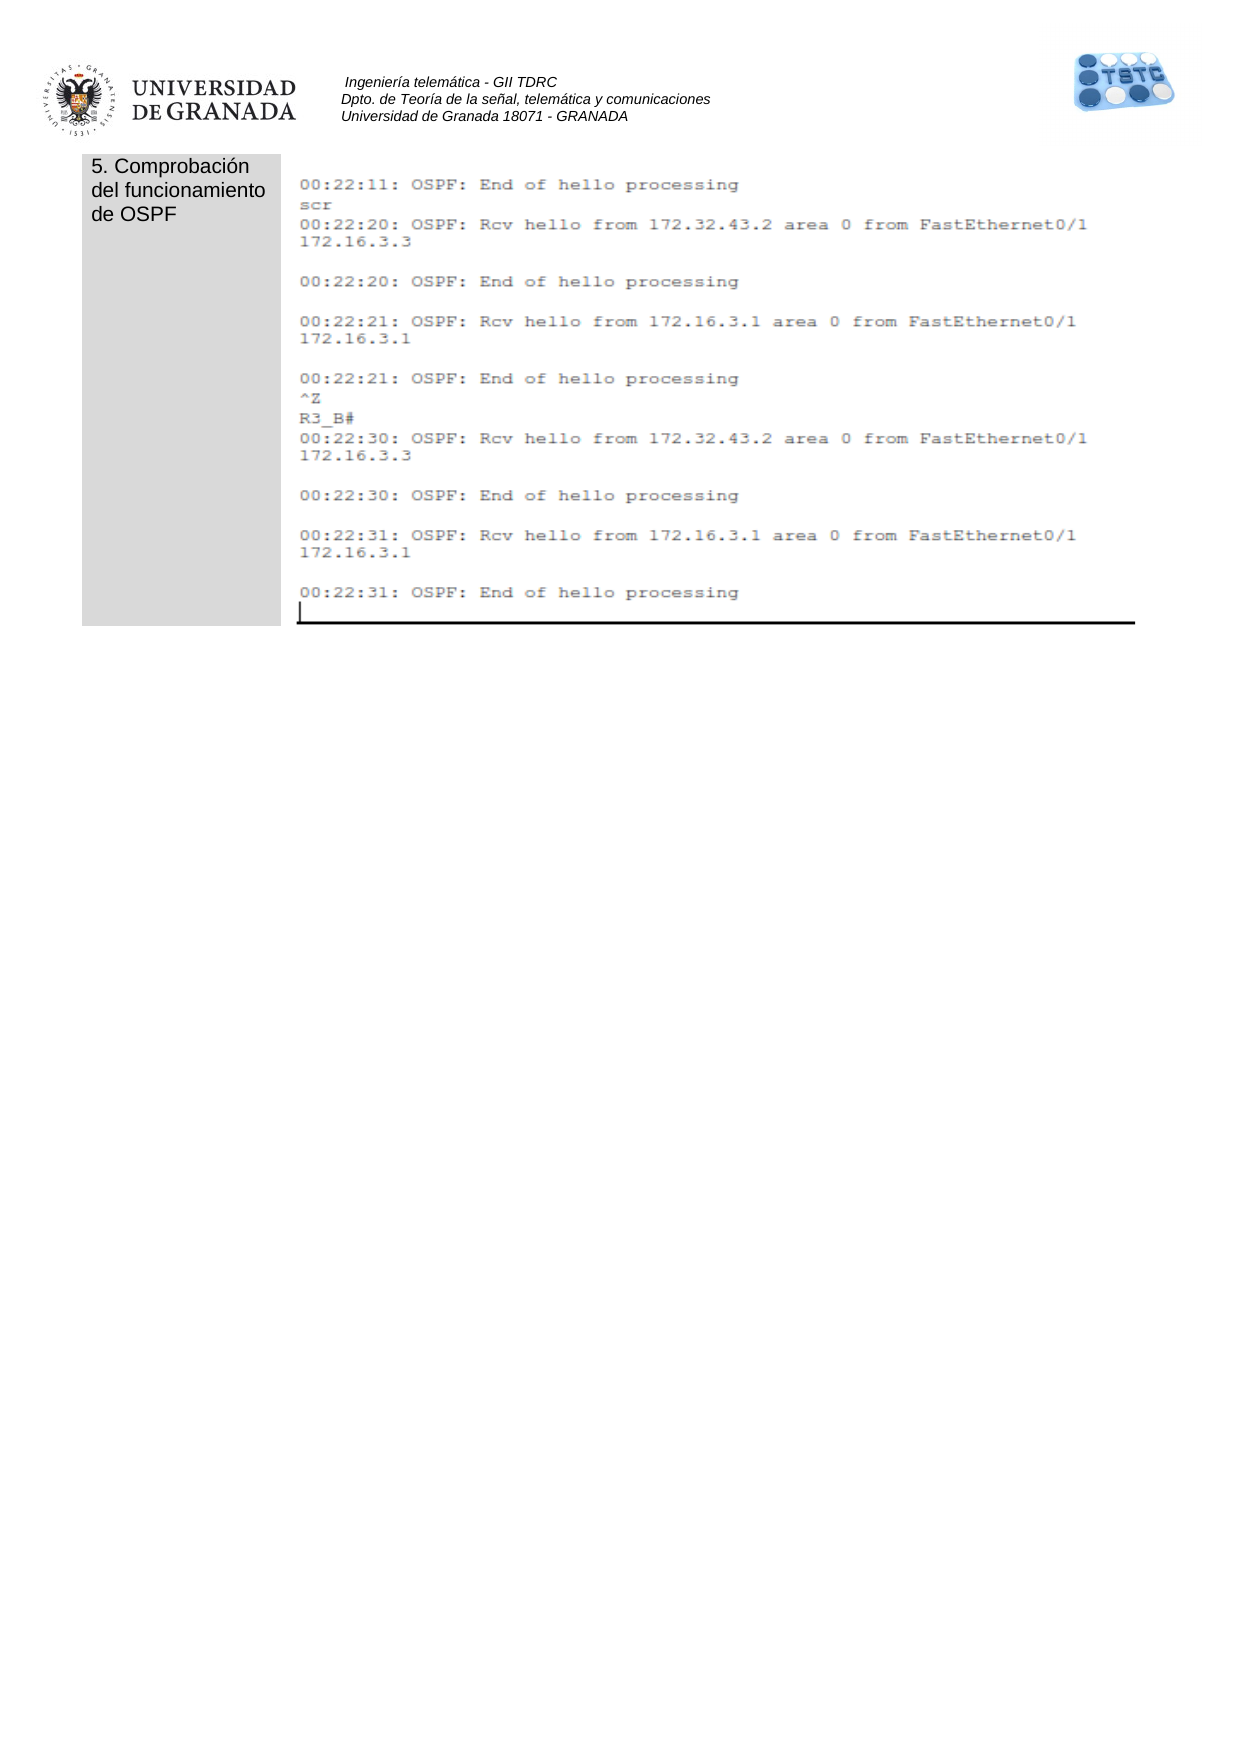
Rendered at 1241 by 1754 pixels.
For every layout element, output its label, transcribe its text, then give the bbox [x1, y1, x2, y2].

table_cell 5. Comprobación del funcionamiento de OSPF [82, 154, 281, 626]
picture [28, 50, 309, 146]
table_cell [288, 154, 296, 626]
picture [1038, 23, 1202, 146]
picture [296, 154, 1136, 626]
table_cell [1136, 154, 1159, 626]
